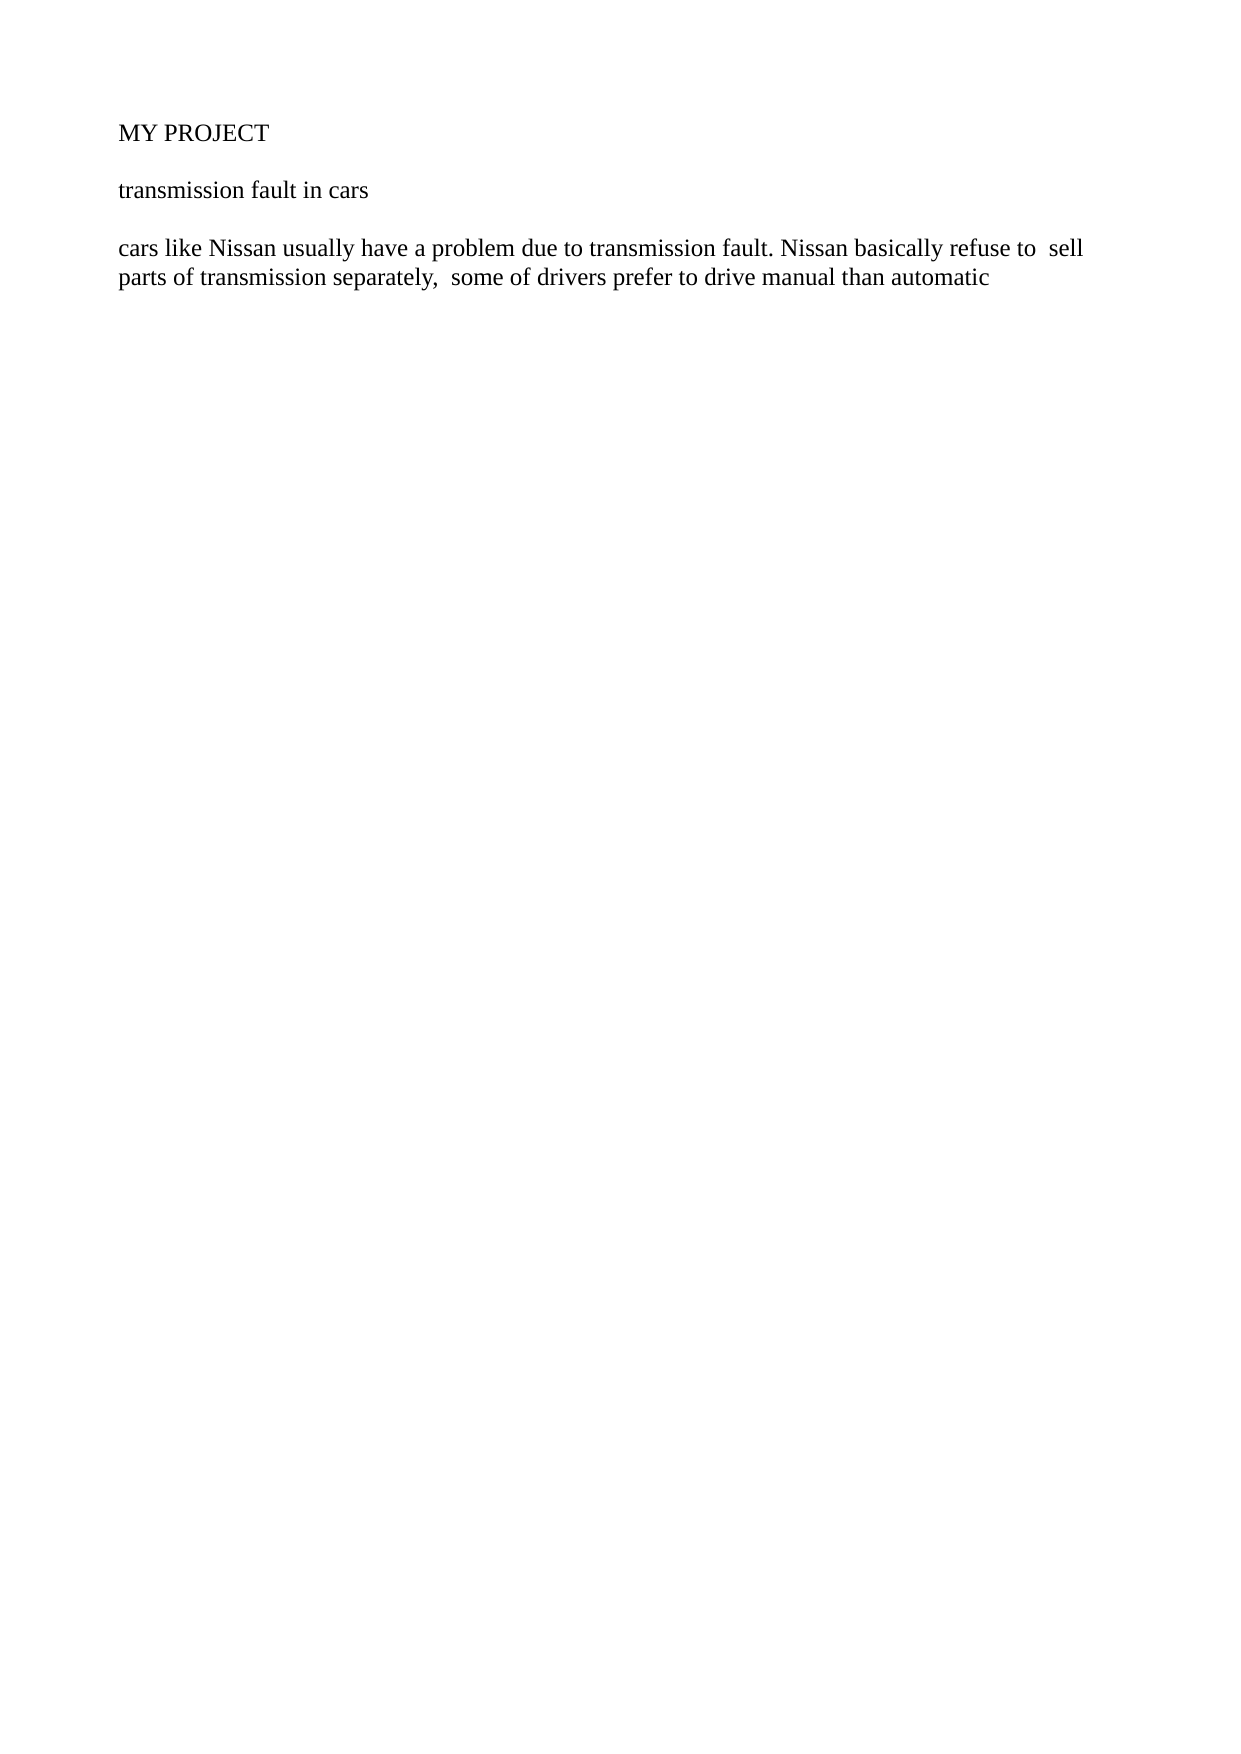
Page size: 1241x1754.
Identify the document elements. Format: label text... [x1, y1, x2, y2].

text MY PROJECT [118, 118, 1122, 147]
text cars like Nissan usually have a problem due to transmission fault. Nissan basically refuse to sell parts of transmission separately, some of drivers prefer to drive manual than automatic [118, 233, 1122, 291]
text transmission fault in cars [118, 176, 1122, 204]
